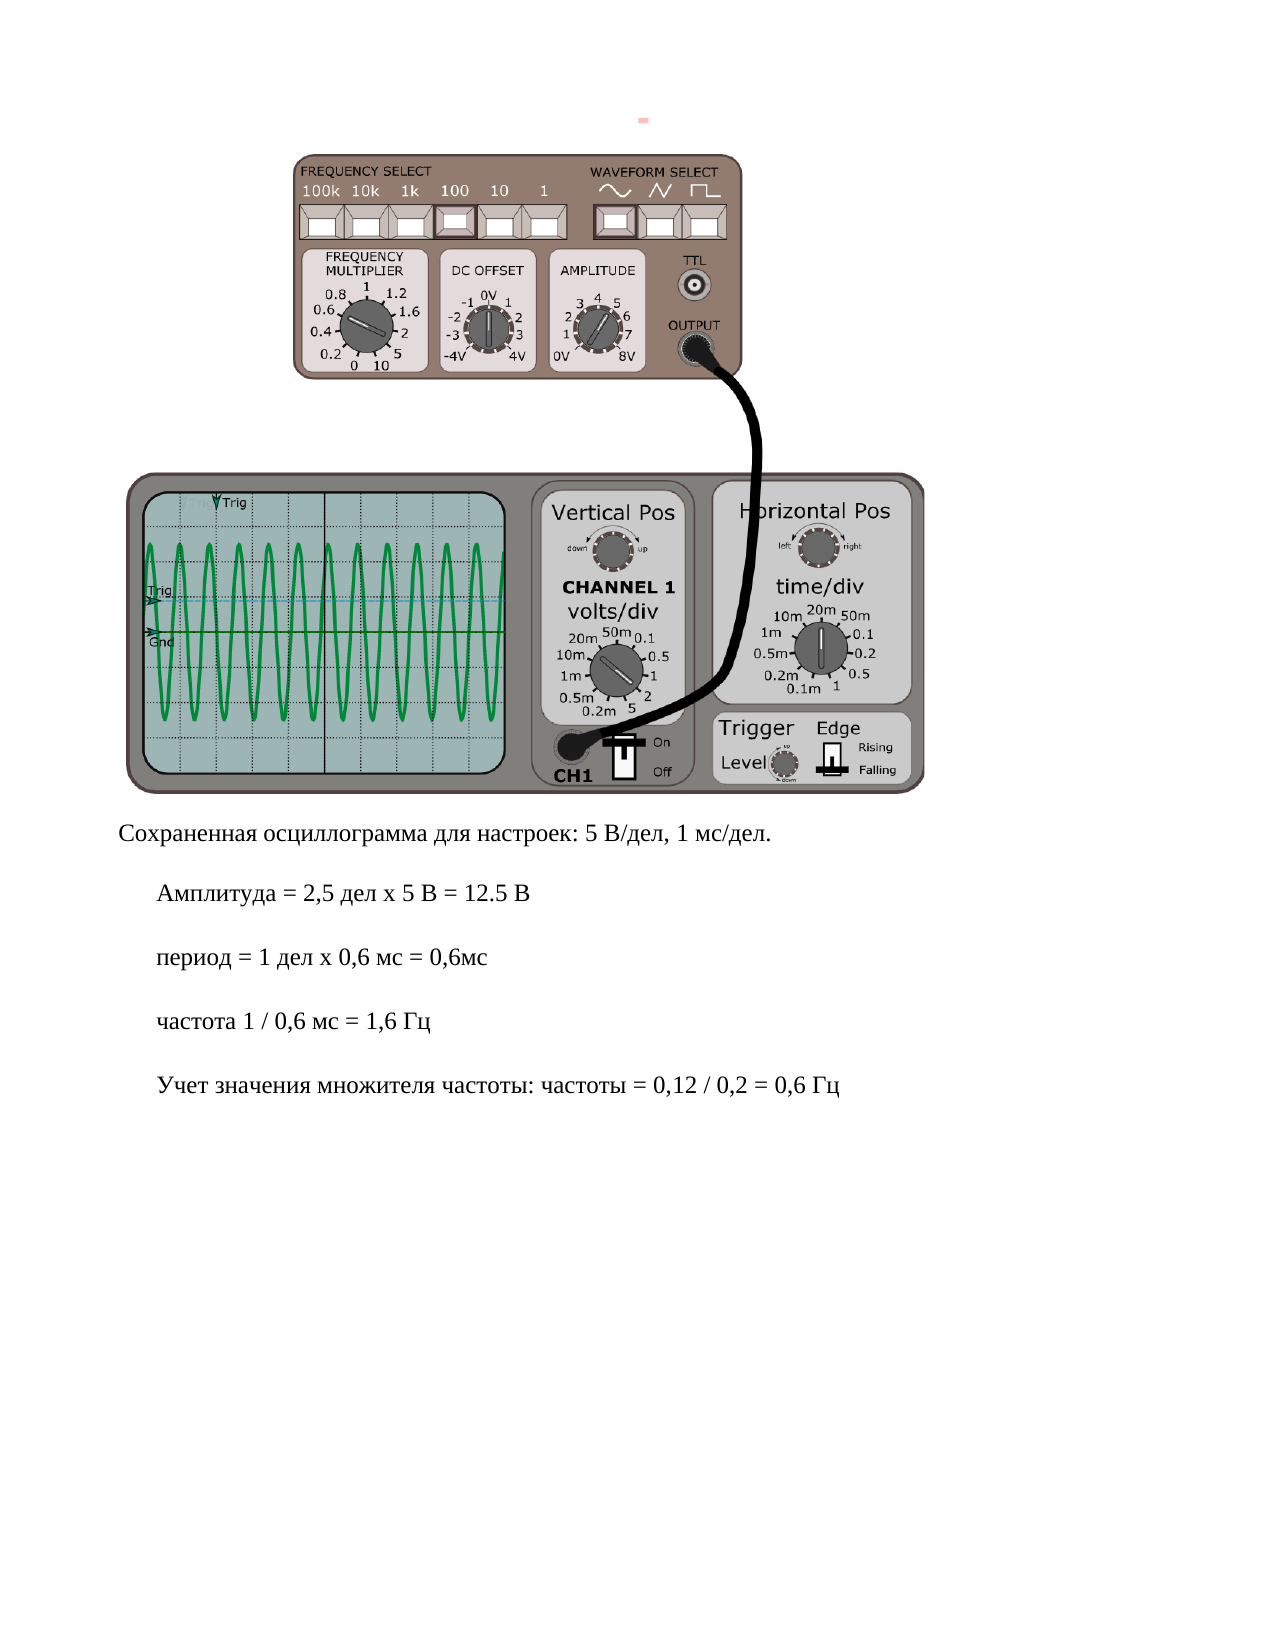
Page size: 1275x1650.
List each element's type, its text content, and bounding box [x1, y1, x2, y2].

text Сохраненная осциллограмма для настроек: 5 В/дел, 1 мс/дел. [118, 818, 1157, 847]
text Амплитуда = 2,5 дел х 5 В = 12.5 В [156, 878, 1157, 907]
text период = 1 дел х 0,6 мс = 0,6мс [156, 942, 1157, 971]
picture [118, 118, 925, 798]
text Учет значения множителя частоты: частоты = 0,12 / 0,2 = 0,6 Гц [156, 1070, 1157, 1099]
text частота 1 / 0,6 мс = 1,6 Гц [156, 1006, 1157, 1035]
